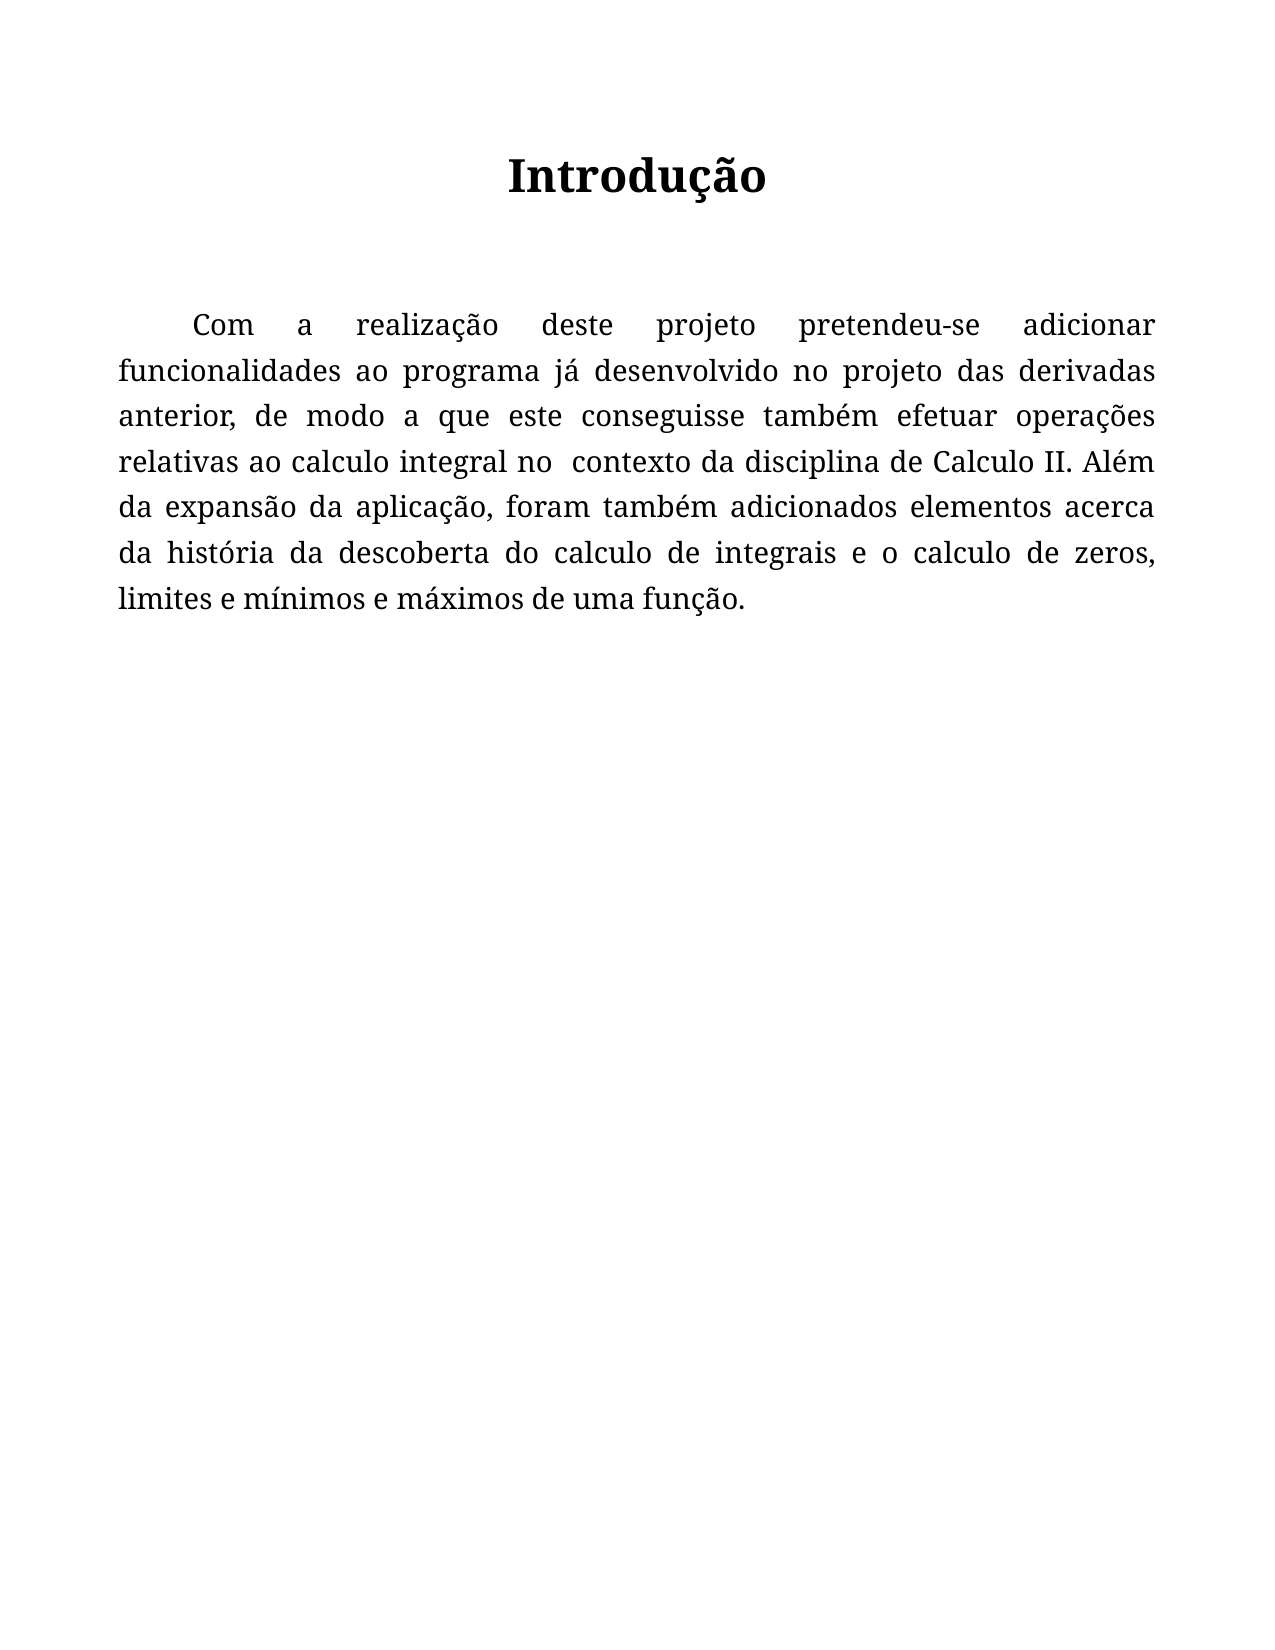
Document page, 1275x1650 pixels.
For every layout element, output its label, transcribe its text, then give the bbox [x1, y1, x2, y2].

subtitle Introdução [118, 143, 1157, 206]
subtitle Com a realização deste projeto pretendeu-se adicionar funcionalidades ao programa já desenvolvido no projeto das derivadas anterior, de modo a que este conseguisse também efetuar operações relativas ao calculo integral no contexto da disciplina de Calculo II. Além da expansão da aplicação, foram também adicionados elementos acerca da história da descoberta do calculo de integrais e o calculo de zeros, limites e mínimos e máximos de uma função. [118, 304, 1157, 618]
